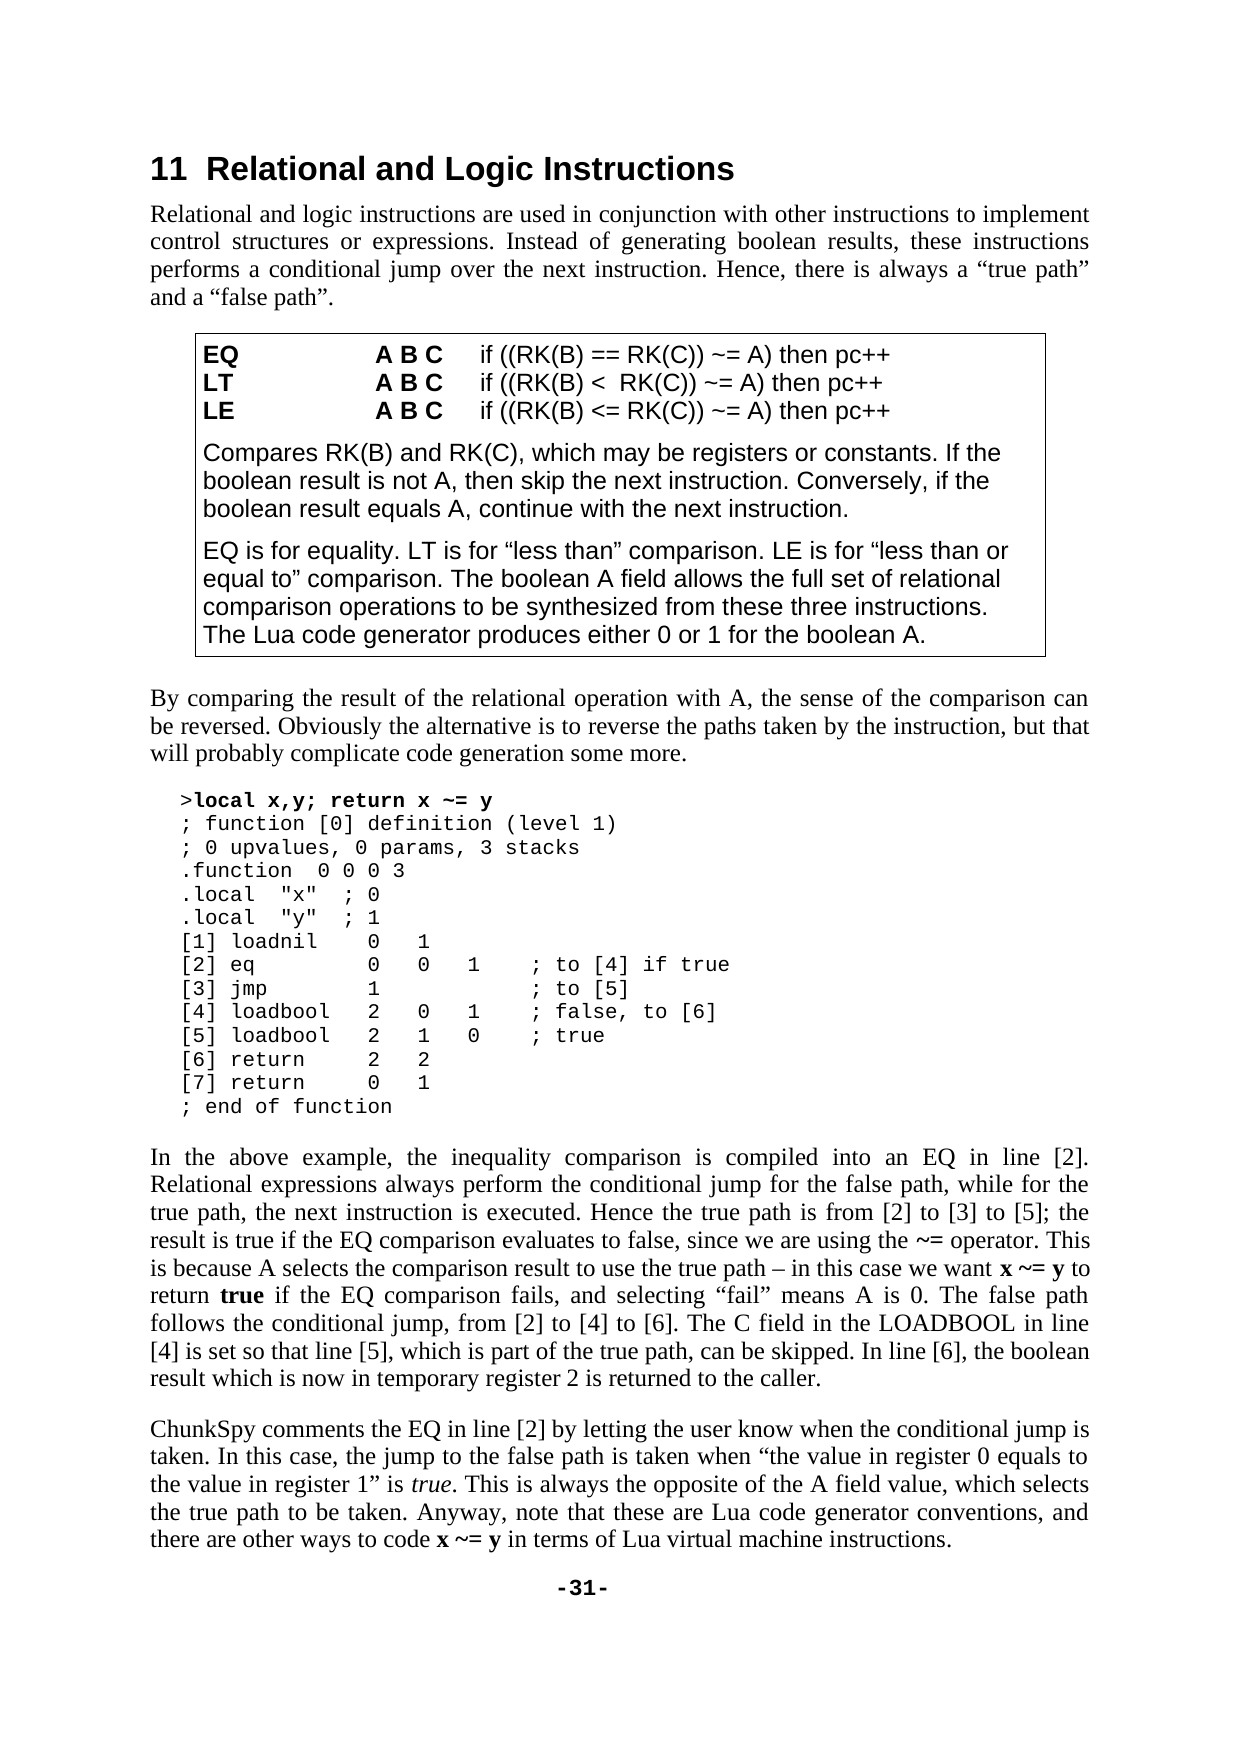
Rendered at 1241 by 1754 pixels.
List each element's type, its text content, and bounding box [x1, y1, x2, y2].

text LE A B C if ((RK(B) <= RK(C)) ~= A) then pc++ [196, 389, 1045, 425]
text EQ is for equality. LT is for “less than” comparison. LE is for “less than or equal to” comparison. The boolean A field allows the full set of relational comparison operations to be synthesized from these three instructions. The Lua code generator produces either 0 or 1 for the boolean A. [196, 529, 1045, 656]
text EQ A B C if ((RK(B) == RK(C)) ~= A) then pc++ [196, 334, 1045, 361]
text LT A B C if ((RK(B) < RK(C)) ~= A) then pc++ [196, 361, 1045, 389]
text [7] return 0 1 [180, 1072, 1091, 1096]
text In the above example, the inequality comparison is compiled into an EQ in line [2]. Relational expressions always perform the conditional jump for the false path, while for the true path, the next instruction is executed. Hence the true path is from [2] to [3] to [5]; the result is true if the EQ comparison evaluates to false, since we are using the ~= operator. This is because A selects the comparison result to use the true path – in this case we want x ~= y to return true if the EQ comparison fails, and selecting “fail” means A is 0. The false path follows the conditional jump, from [2] to [4] to [6]. The C field in the LOADBOOL in line [4] is set so that line [5], which is part of the true path, can be skipped. In line [6], the boolean result which is now in temporary register 2 is returned to the caller. [150, 1143, 1091, 1392]
text Relational and logic instructions are used in conjunction with other instructions to implement control structures or expressions. Instead of generating boolean results, these instructions performs a conditional jump over the next instruction. Hence, there is always a “true path” and a “false path”. [150, 200, 1091, 311]
subtitle 11 Relational and Logic Instructions [150, 150, 1091, 187]
text Compares RK(B) and RK(C), which may be registers or constants. If the boolean result is not A, then skip the next instruction. Conversely, if the boolean result equals A, continue with the next instruction. [196, 431, 1045, 523]
text ; end of function [180, 1096, 1091, 1119]
text .local "x" ; 0 [180, 884, 1091, 907]
text .local "y" ; 1 [180, 907, 1091, 931]
text [6] return 2 2 [180, 1049, 1091, 1072]
text ; function [0] definition (level 1) [180, 813, 1091, 837]
text [2] eq 0 0 1 ; to [4] if true [180, 954, 1091, 978]
text By comparing the result of the relational operation with A, the sense of the comparison can be reversed. Obviously the alternative is to reverse the paths taken by the instruction, but that will probably complicate code generation some more. [150, 684, 1091, 767]
text ; 0 upvalues, 0 params, 3 stacks [180, 837, 1091, 860]
text [1] loadnil 0 1 [180, 931, 1091, 954]
text [5] loadbool 2 1 0 ; true [180, 1025, 1091, 1049]
text .function 0 0 0 3 [180, 860, 1091, 884]
text ChunkSpy comments the EQ in line [2] by letting the user know when the conditional jump is taken. In this case, the jump to the false path is taken when “the value in register 0 equals to the value in register 1” is true. This is always the opposite of the A field value, which selects the true path to be taken. Anyway, note that these are Lua code generator conventions, and there are other ways to code x ~= y in terms of Lua virtual machine instructions. [150, 1415, 1091, 1553]
text >local x,y; return x ~= y [180, 790, 1091, 813]
text [3] jmp 1 ; to [5] [180, 978, 1091, 1002]
text [4] loadbool 2 0 1 ; false, to [6] [180, 1002, 1091, 1025]
